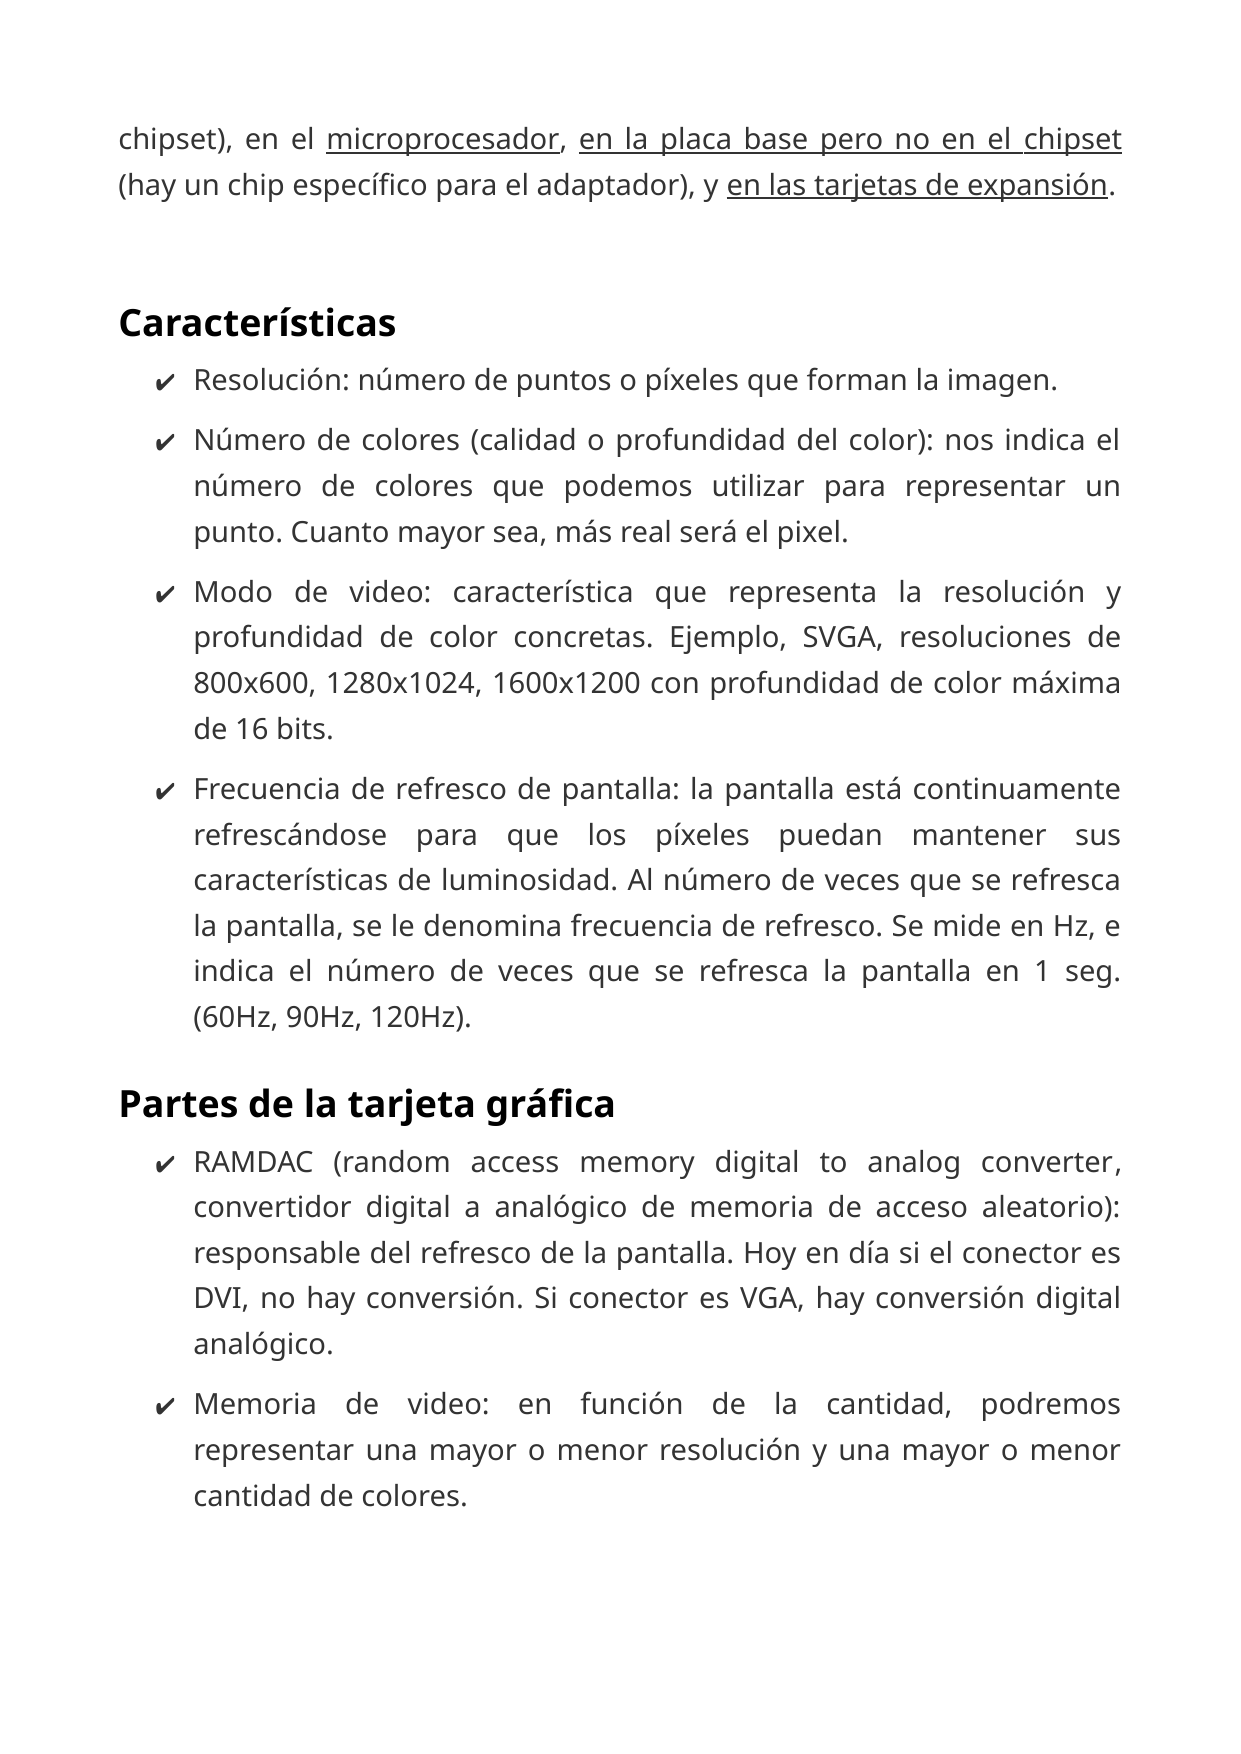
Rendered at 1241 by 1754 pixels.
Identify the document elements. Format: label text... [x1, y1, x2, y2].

subtitle Características [118, 296, 1122, 347]
subtitle Partes de la tarjeta gráfica [118, 1077, 1122, 1128]
text chipset), en el microprocesador, en la placa base pero no en el chipset (hay un chip específico para el adaptador), y en las tarjetas de expansión. [118, 118, 1122, 203]
list Resolución: número de puntos o píxeles que forman la imagen. [156, 359, 1122, 399]
list Memoria de video: en función de la cantidad, podremos representar una mayor o menor resolución y una mayor o menor cantidad de colores. [156, 1383, 1122, 1514]
list RAMDAC (random access memory digital to analog converter, convertidor digital a analógico de memoria de acceso aleatorio): responsable del refresco de la pantalla. Hoy en día si el conector es DVI, no hay conversión. Si conector es VGA, hay conversión digital analógico. [156, 1141, 1122, 1363]
list Frecuencia de refresco de pantalla: la pantalla está continuamente refrescándose para que los píxeles puedan mantener sus características de luminosidad. Al número de veces que se refresca la pantalla, se le denomina frecuencia de refresco. Se mide en Hz, e indica el número de veces que se refresca la pantalla en 1 seg. (60Hz, 90Hz, 120Hz). [156, 768, 1122, 1036]
list Modo de video: característica que representa la resolución y profundidad de color concretas. Ejemplo, SVGA, resoluciones de 800x600, 1280x1024, 1600x1200 con profundidad de color máxima de 16 bits. [156, 571, 1122, 748]
list Número de colores (calidad o profundidad del color): nos indica el número de colores que podemos utilizar para representar un punto. Cuanto mayor sea, más real será el pixel. [156, 419, 1122, 551]
